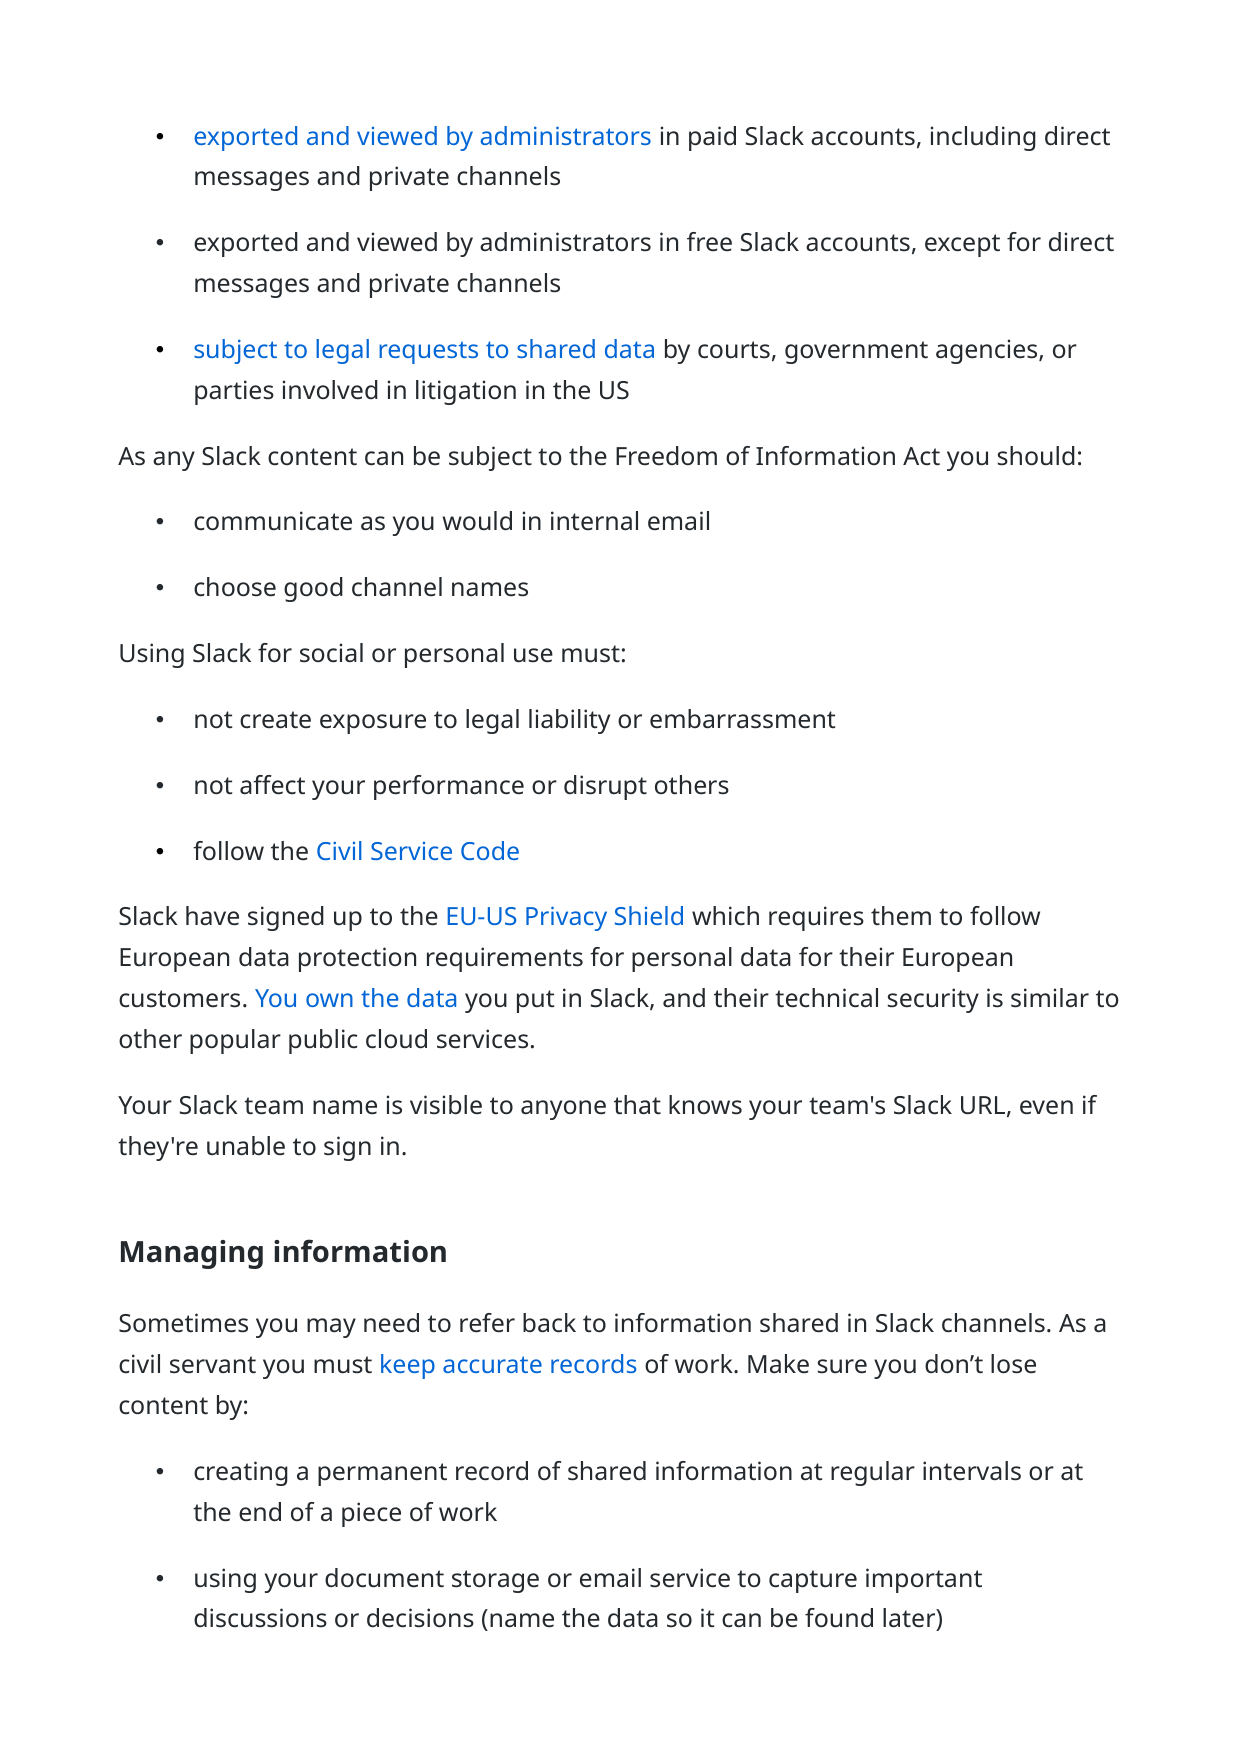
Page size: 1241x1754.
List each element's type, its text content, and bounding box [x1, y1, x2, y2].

text Your Slack team name is visible to anyone that knows your team's Slack URL, even if they're unable to sign in. [118, 1087, 1122, 1162]
text Using Slack for social or personal use must: [118, 636, 1122, 670]
list creating a permanent record of shared information at regular intervals or at the end of a piece of work [156, 1453, 1122, 1528]
list subject to legal requests to shared data by courts, government agencies, or parties involved in litigation in the US [156, 331, 1122, 406]
text Slack have signed up to the EU-US Privacy Shield which requires them to follow European data protection requirements for personal data for their European customers. You own the data you put in Slack, and their technical security is similar to other popular public cloud services. [118, 899, 1122, 1056]
list not affect your performance or disrupt others [156, 767, 1122, 801]
list follow the Civil Service Code [156, 833, 1122, 867]
list exported and viewed by administrators in paid Slack accounts, including direct messages and private channels [156, 118, 1122, 193]
subtitle Managing information [118, 1231, 1122, 1271]
text As any Slack content can be subject to the Freedom of Information Act you should: [118, 438, 1122, 472]
text Sometimes you may need to refer back to information shared in Slack channels. As a civil servant you must keep accurate records of work. Make sure you don’t lose content by: [118, 1306, 1122, 1422]
list exported and viewed by administrators in free Slack accounts, except for direct messages and private channels [156, 225, 1122, 300]
list communicate as you would in internal email [156, 504, 1122, 538]
list not create exposure to legal liability or embarrassment [156, 701, 1122, 736]
list using your document storage or email service to capture important discussions or decisions (name the data so it can be found later) [156, 1560, 1122, 1635]
list choose good channel names [156, 570, 1122, 604]
